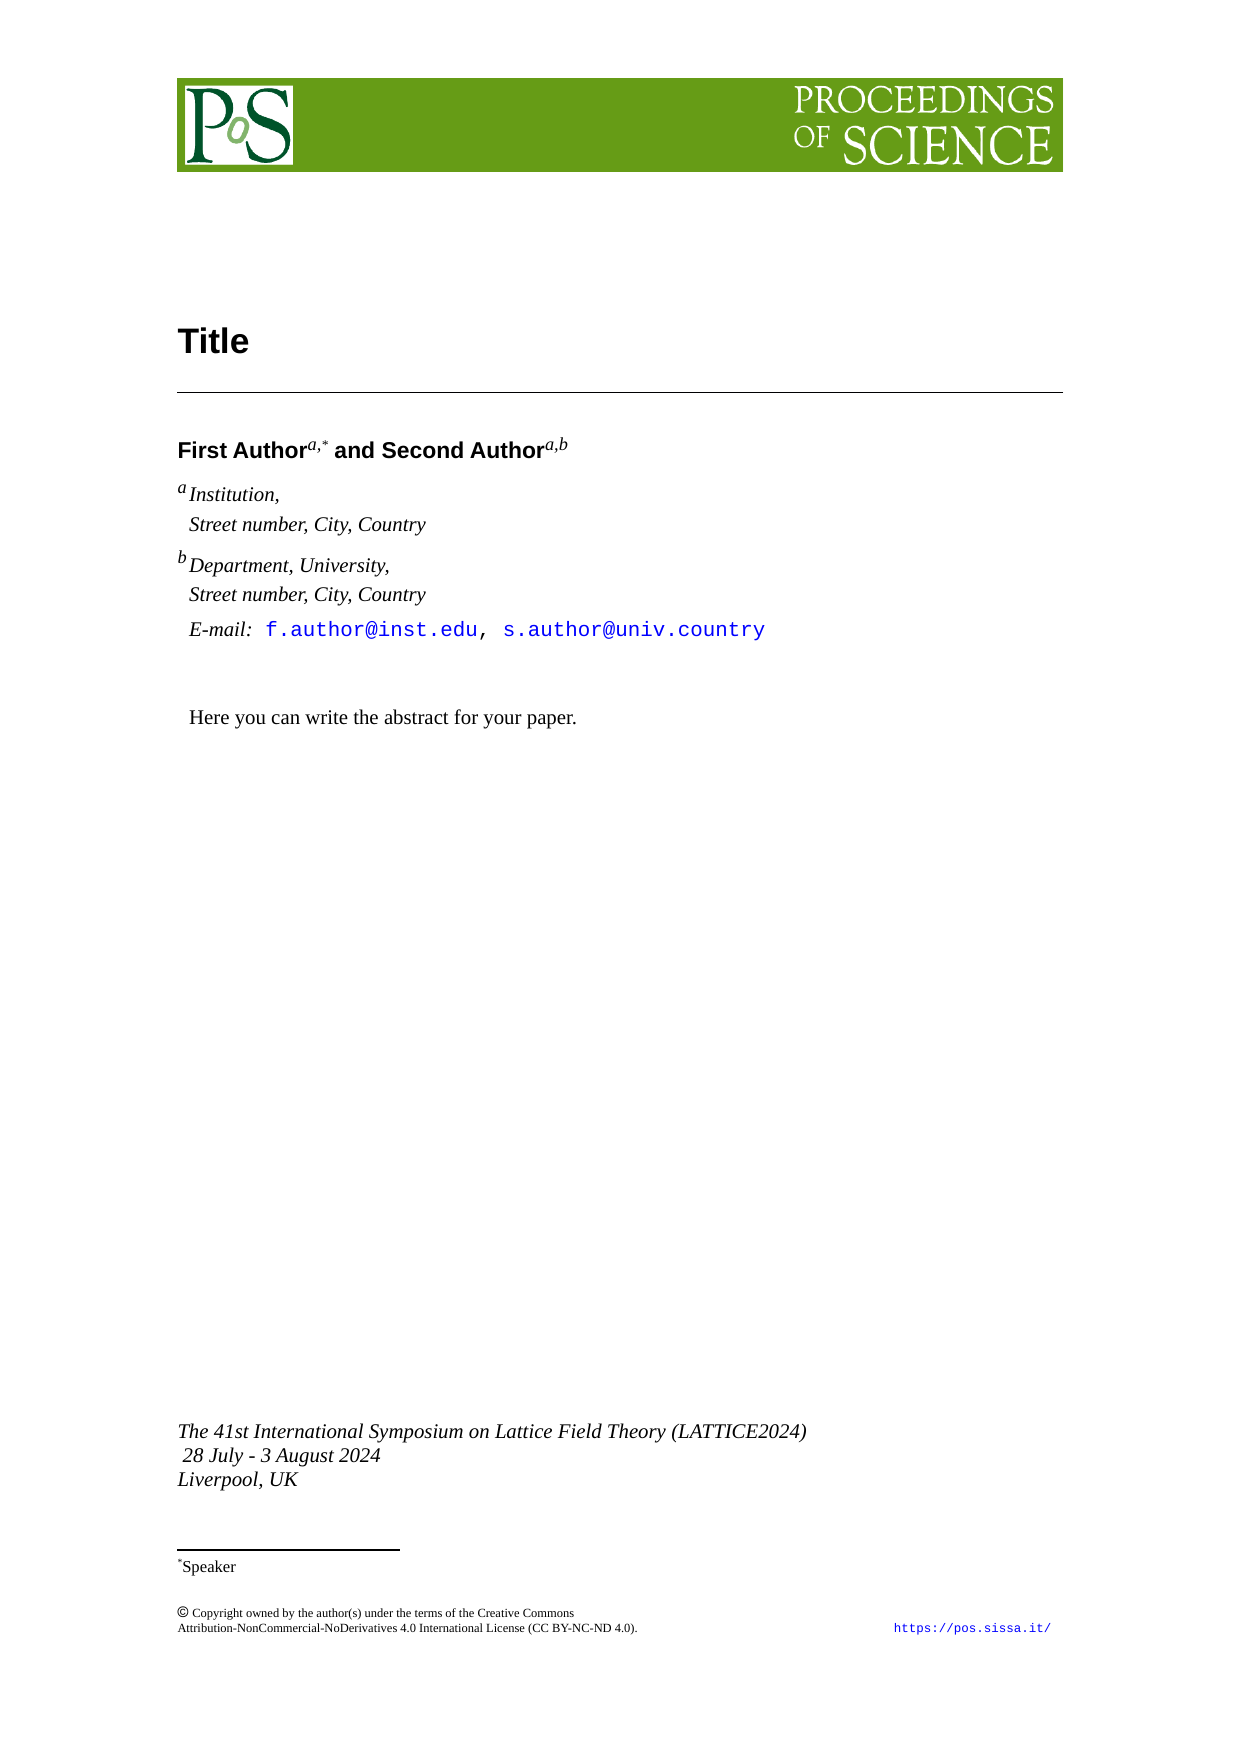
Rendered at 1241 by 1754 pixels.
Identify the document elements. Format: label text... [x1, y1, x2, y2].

list Department, University, Street number, City, Country [177, 546, 1063, 606]
title Title [177, 321, 1063, 392]
text First Authora, and Second Authora,b [177, 433, 1063, 464]
list Institution, Street number, City, Country [177, 476, 1063, 536]
text 28 July - 3 August 2024 [177, 1443, 1063, 1467]
text Liverpool, UK [177, 1467, 1063, 1491]
text Speaker [177, 1556, 1063, 1576]
text The 41st International Symposium on Lattice Field Theory (LATTICE2024) [177, 1419, 1063, 1443]
picture [177, 78, 1064, 172]
text E-mail: f.author@inst.edu, s.author@univ.country [189, 617, 1063, 642]
text Here you can write the abstract for your paper. [189, 705, 998, 729]
